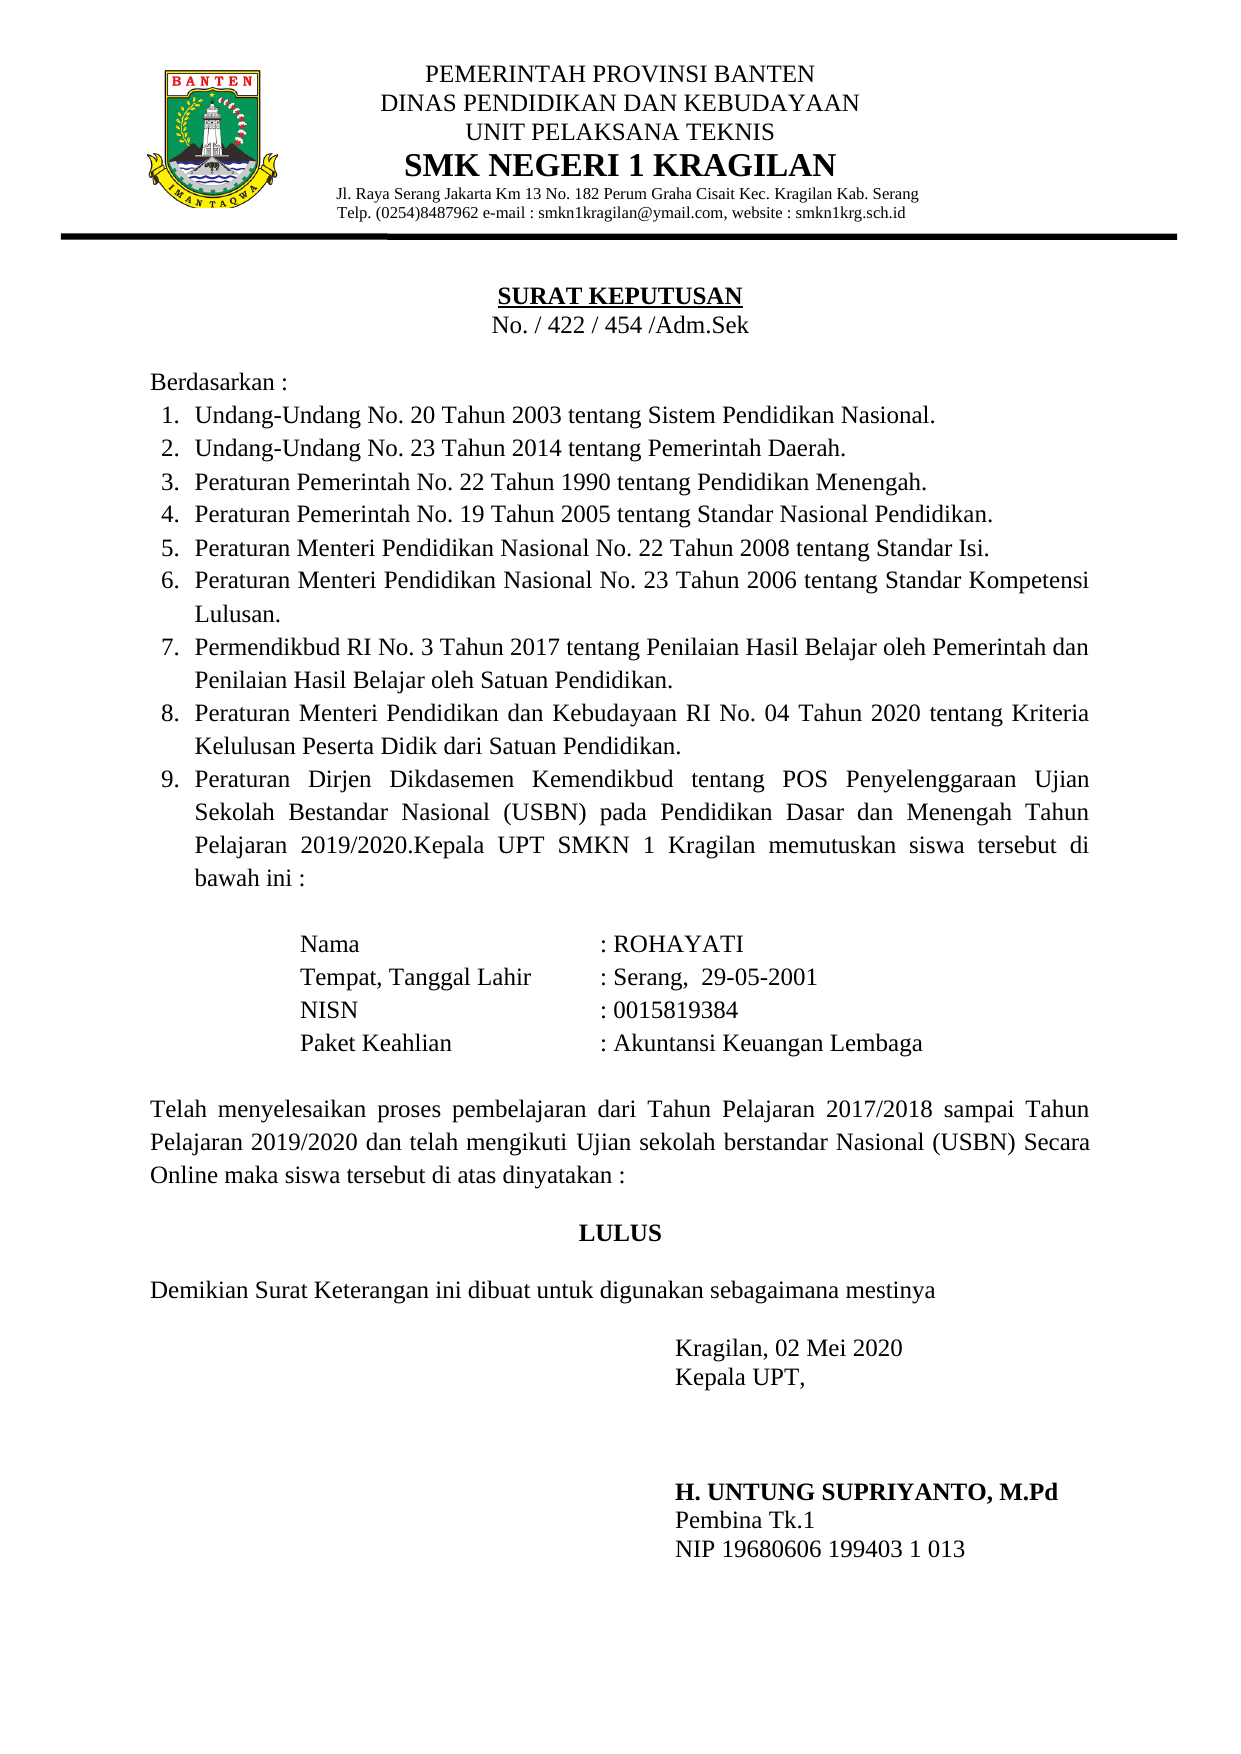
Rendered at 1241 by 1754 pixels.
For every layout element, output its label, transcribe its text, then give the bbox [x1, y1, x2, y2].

text LULUS [150, 1218, 1090, 1247]
list Undang-Undang No. 20 Tahun 2003 tentang Sistem Pendidikan Nasional. [179, 401, 1090, 429]
list Peraturan Pemerintah No. 19 Tahun 2005 tentang Standar Nasional Pendidikan. [179, 499, 1090, 528]
text Nama : ROHAYATI [150, 929, 1090, 958]
text Telah menyelesaikan proses pembelajaran dari Tahun Pelajaran 2017/2018 sampai Tahun Pelajaran 2019/2020 dan telah mengikuti Ujian sekolah berstandar Nasional (USBN) Secara Online maka siswa tersebut di atas dinyatakan : [150, 1094, 1090, 1189]
text NIP 19680606 199403 1 013 [150, 1534, 1090, 1563]
list Peraturan Pemerintah No. 22 Tahun 1990 tentang Pendidikan Menengah. [179, 467, 1090, 495]
text NISN : 0015819384 [150, 995, 1090, 1024]
list Permendikbud RI No. 3 Tahun 2017 tentang Penilaian Hasil Belajar oleh Pemerintah dan Penilaian Hasil Belajar oleh Satuan Pendidikan. [179, 632, 1090, 693]
text Kepala UPT, [150, 1362, 1090, 1391]
text H. UNTUNG SUPRIYANTO, M.Pd [150, 1477, 1090, 1506]
list Peraturan Menteri Pendidikan Nasional No. 23 Tahun 2006 tentang Standar Kompetensi Lulusan. [179, 566, 1090, 627]
text SURAT KEPUTUSAN [150, 281, 1090, 310]
text No. / 422 / 454 /Adm.Sek [150, 310, 1090, 339]
list Undang-Undang No. 23 Tahun 2014 tentang Pemerintah Daerah. [179, 433, 1090, 462]
text Paket Keahlian : Akuntansi Keuangan Lembaga [150, 1028, 1090, 1057]
text Kragilan, 02 Mei 2020 [150, 1333, 1090, 1362]
list Peraturan Menteri Pendidikan dan Kebudayaan RI No. 04 Tahun 2020 tentang Kriteria Kelulusan Peserta Didik dari Satuan Pendidikan. [179, 698, 1090, 759]
text Tempat, Tanggal Lahir : Serang, 29-05-2001 [150, 962, 1090, 991]
text Demikian Surat Keterangan ini dibuat untuk digunakan sebagaimana mestinya [150, 1276, 1090, 1304]
picture [146, 70, 279, 208]
list Peraturan Menteri Pendidikan Nasional No. 22 Tahun 2008 tentang Standar Isi. [179, 533, 1090, 561]
text Pembina Tk.1 [150, 1506, 1090, 1534]
list Peraturan Dirjen Dikdasemen Kemendikbud tentang POS Penyelenggaraan Ujian Sekolah Bestandar Nasional (USBN) pada Pendidikan Dasar dan Menengah Tahun Pelajaran 2019/2020.Kepala UPT SMKN 1 Kragilan memutuskan siswa tersebut di bawah ini : [179, 764, 1090, 892]
text Berdasarkan : [150, 367, 1090, 396]
